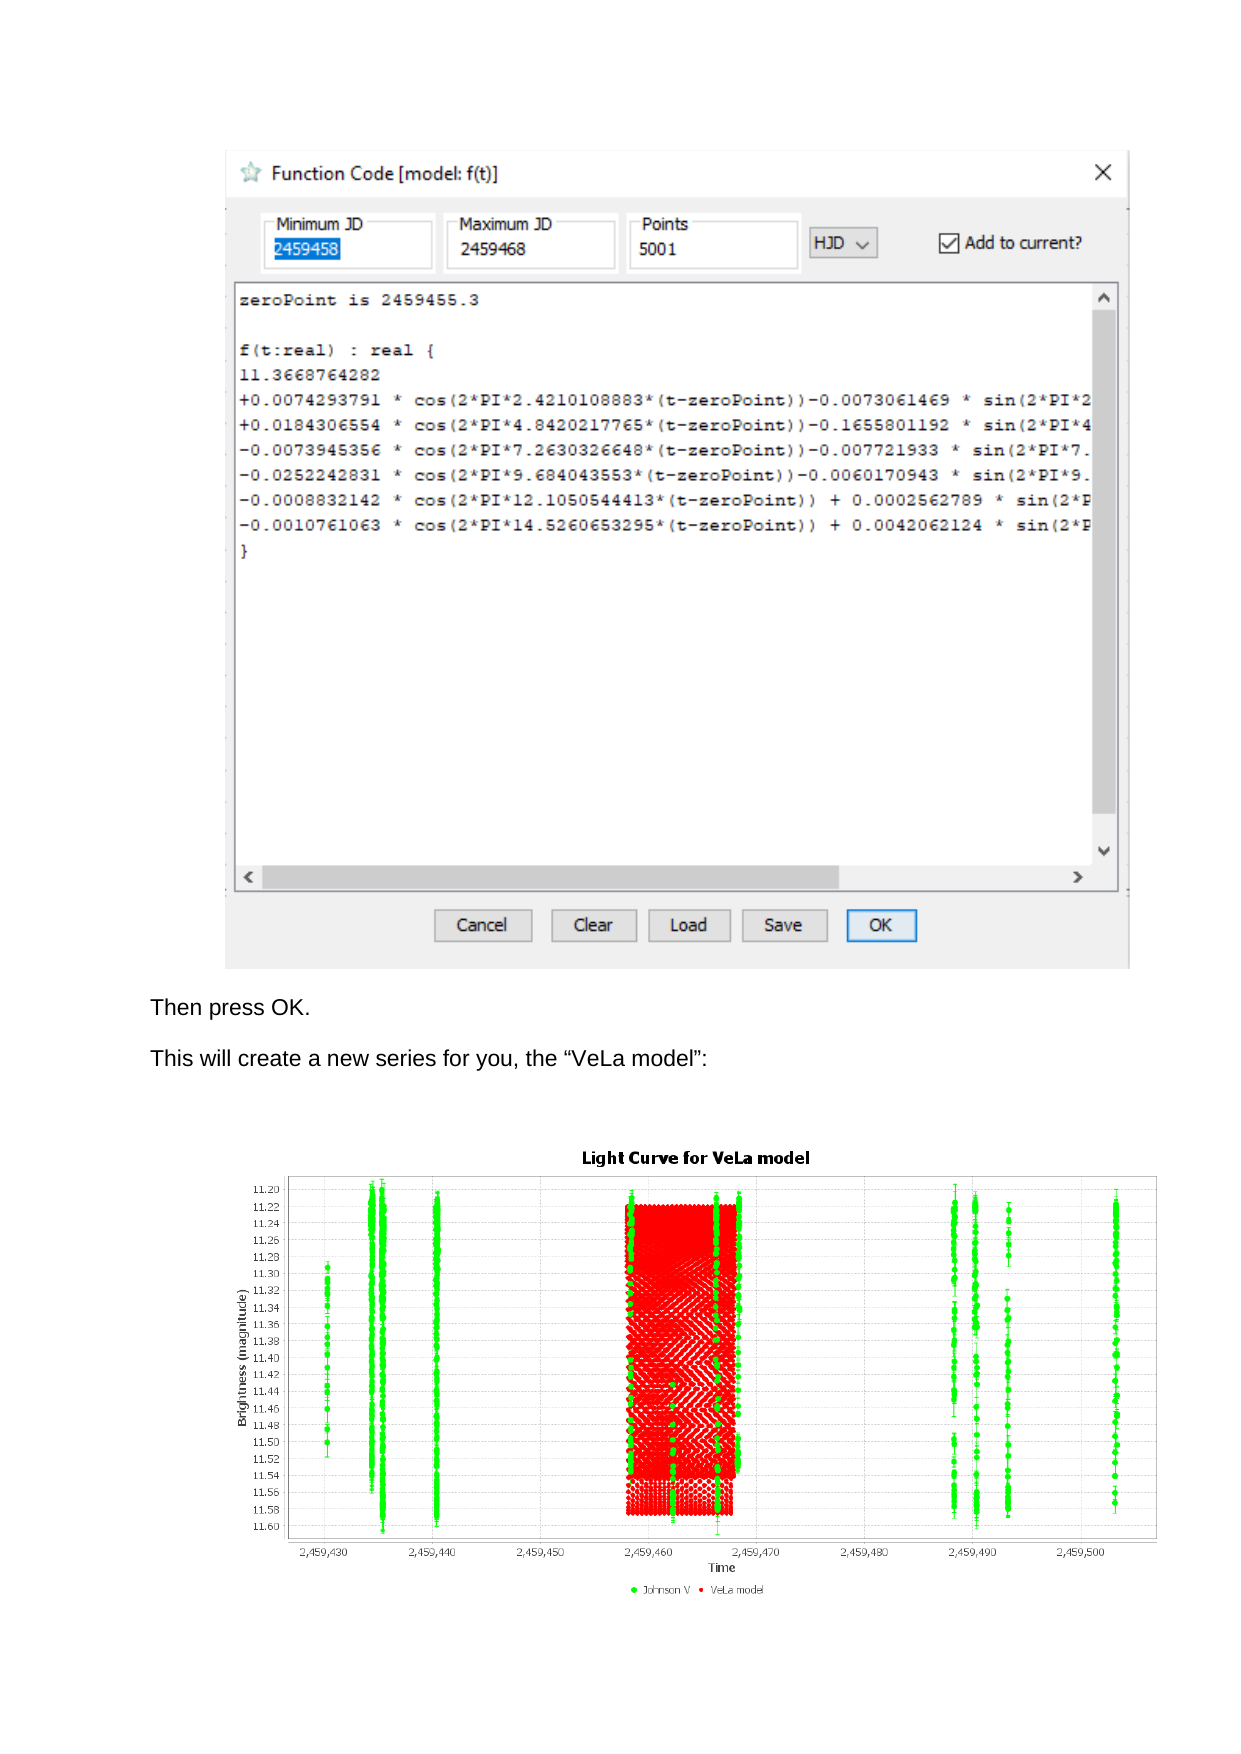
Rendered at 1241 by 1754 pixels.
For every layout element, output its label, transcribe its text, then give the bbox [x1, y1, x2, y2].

picture [225, 1146, 1166, 1599]
picture [225, 150, 1130, 969]
text This will create a new series for you, the “VeLa model”: [150, 1044, 1090, 1071]
text Then press OK. [150, 993, 1090, 1020]
